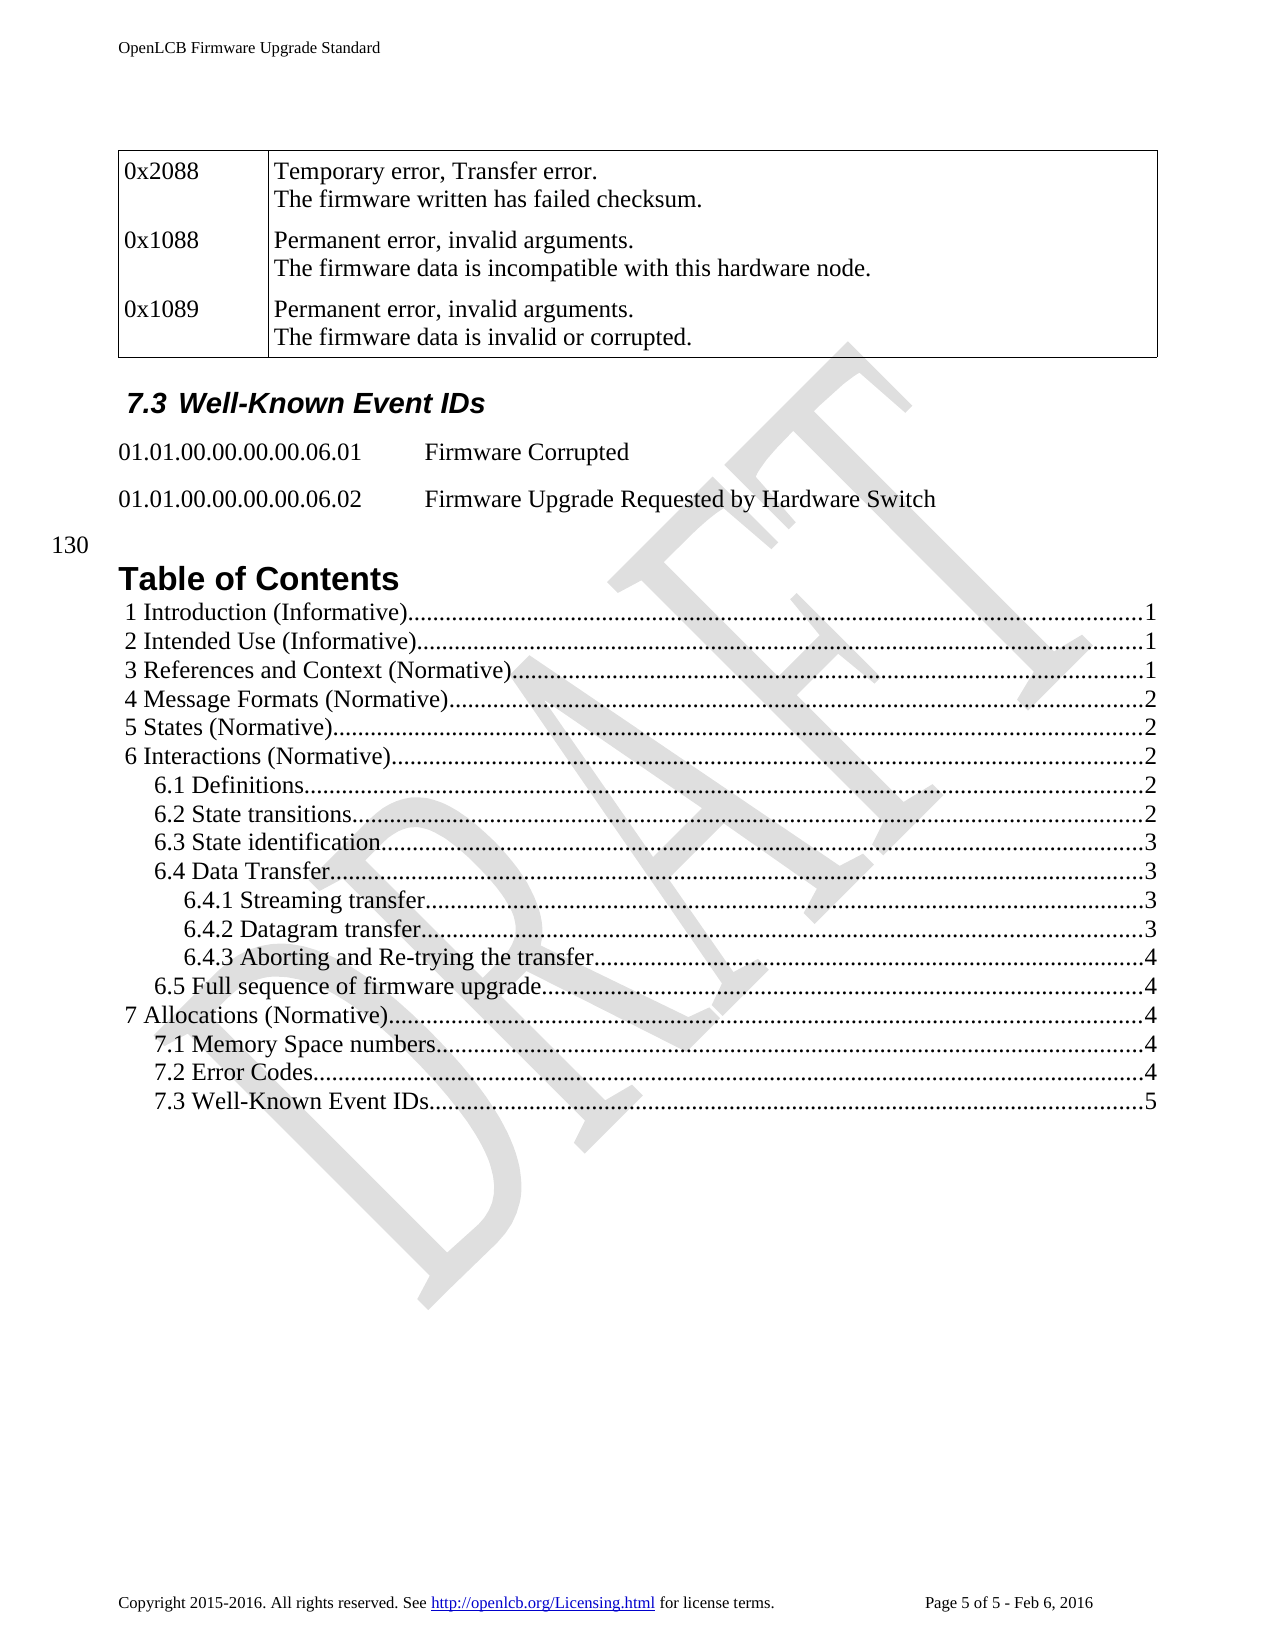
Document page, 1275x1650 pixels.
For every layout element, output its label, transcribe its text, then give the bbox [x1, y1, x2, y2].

text 1 Introduction (Informative) 1 [118, 597, 686, 626]
text 6.4.1 Streaming transfer 3 [391, 885, 512, 914]
text 4 Message Formats (Normative) 2 [118, 684, 534, 712]
text 6.5 Full sequence of firmware upgrade 4 [596, 971, 721, 1000]
table_cell Permanent error, invalid arguments. The firmware data is invalid or corrupted. [269, 288, 1157, 357]
text 4 Message Formats (Normative) 2 [798, 684, 1157, 712]
text 7.2 Error Codes 4 [253, 1057, 438, 1086]
text 01.01.00.00.00.00.06.02 Firmware Upgrade Requested by Hardware Switch [722, 484, 771, 513]
text 6.1 Definitions 2 [873, 770, 1157, 799]
text 6.4.1 Streaming transfer 3 [674, 885, 816, 914]
text 7.3 Well-Known Event IDs 5 [148, 1086, 268, 1115]
text 6.5 Full sequence of firmware upgrade 4 [360, 971, 463, 1000]
text 3 References and Context (Normative) 1 [118, 655, 528, 684]
text 7.2 Error Codes 4 [148, 1057, 239, 1086]
text 6.3 State identification 3 [148, 827, 360, 856]
text 6.2 State transitions 2 [614, 799, 701, 827]
text 3 References and Context (Normative) 1 [860, 655, 1033, 684]
text 6.3 State identification 3 [784, 827, 882, 856]
text [841, 437, 1157, 466]
text 7.2 Error Codes 4 [563, 1057, 1157, 1086]
text 6.4 Data Transfer 3 [366, 856, 493, 885]
text 6.1 Definitions 2 [148, 770, 594, 799]
subtitle Well-Known Event IDs [118, 386, 802, 419]
text 6.2 State transitions 2 [913, 799, 1157, 827]
subtitle [665, 559, 958, 597]
text 6 Interactions (Normative) 2 [658, 741, 830, 770]
text 6.1 Definitions 2 [700, 770, 859, 799]
subtitle [815, 386, 1157, 419]
text 7.1 Memory Space numbers 4 [148, 1029, 210, 1057]
text 7.3 Well-Known Event IDs 5 [282, 1086, 461, 1115]
text 6.4.1 Streaming transfer 3 [177, 885, 377, 914]
text 01.01.00.00.00.00.06.02 Firmware Upgrade Requested by Hardware Switch [763, 484, 874, 513]
table_cell 0x1088 [119, 219, 268, 288]
text 7.1 Memory Space numbers 4 [429, 1029, 520, 1057]
text 6 Interactions (Normative) 2 [118, 741, 574, 770]
text 3 References and Context (Normative) 1 [531, 655, 744, 684]
text 6.4.2 Datagram transfer 3 [694, 914, 1157, 942]
text 6.2 State transitions 2 [148, 799, 400, 827]
text 6.4.2 Datagram transfer 3 [177, 914, 405, 942]
text 6 Interactions (Normative) 2 [844, 741, 1157, 770]
text 6.5 Full sequence of firmware upgrade 4 [148, 971, 216, 1000]
text 5 States (Normative) 2 [615, 712, 801, 741]
text 6.4.2 Datagram transfer 3 [541, 914, 692, 942]
text 6.3 State identification 3 [884, 827, 1157, 856]
text 7 Allocations (Normative) 4 [118, 1000, 187, 1029]
text 01.01.00.00.00.00.06.02 Firmware Upgrade Requested by Hardware Switch [888, 484, 1157, 513]
table_cell Permanent error, invalid arguments. The firmware data is incompatible with this hardware node. [269, 219, 1157, 288]
text 7.3 Well-Known Event IDs 5 [479, 1086, 578, 1115]
text 6.5 Full sequence of firmware upgrade 4 [502, 972, 581, 1000]
text 7 Allocations (Normative) 4 [506, 1000, 639, 1029]
text 3 References and Context (Normative) 1 [809, 655, 873, 684]
text 2 Intended Use (Informative) 1 [118, 626, 715, 655]
text 6.2 State transitions 2 [434, 799, 613, 827]
text 2 Intended Use (Informative) 1 [831, 626, 1016, 655]
text 6.3 State identification 3 [480, 827, 633, 856]
table_header Temporary error, Transfer error. The firmware written has failed checksum. [269, 151, 1157, 219]
text 6.3 State identification 3 [693, 827, 768, 856]
text 7.3 Well-Known Event IDs 5 [625, 1086, 1157, 1115]
text 6.1 Definitions 2 [594, 770, 687, 799]
text 6.5 Full sequence of firmware upgrade 4 [227, 977, 342, 1000]
text 6.3 State identification 3 [371, 828, 465, 856]
text 01.01.00.00.00.00.06.02 Firmware Upgrade Requested by Hardware Switch [118, 484, 704, 513]
text 6 Interactions (Normative) 2 [574, 741, 644, 770]
text 1 Introduction (Informative) 1 [700, 597, 811, 626]
text 3 References and Context (Normative) 1 [1056, 655, 1157, 684]
text 1 Introduction (Informative) 1 [1001, 597, 1157, 626]
text 3 References and Context (Normative) 1 [758, 655, 798, 675]
text 6.4 Data Transfer 3 [855, 856, 1157, 885]
text 6.4.3 Aborting and Re-trying the transfer 4 [177, 942, 434, 971]
text 7.1 Memory Space numbers 4 [225, 1029, 410, 1057]
text 4 Message Formats (Normative) 2 [574, 684, 772, 712]
text 7.1 Memory Space numbers 4 [535, 1029, 1157, 1057]
subtitle [963, 559, 1157, 597]
text 7 Allocations (Normative) 4 [398, 1000, 492, 1029]
text 1 Introduction (Informative) 1 [802, 597, 987, 626]
text 6.4 Data Transfer 3 [148, 856, 331, 885]
text 2 Intended Use (Informative) 1 [1030, 626, 1157, 655]
text 6.4 Data Transfer 3 [670, 856, 810, 885]
text 5 States (Normative) 2 [554, 712, 602, 741]
table_cell 0x1089 [119, 288, 268, 357]
text 6.5 Full sequence of firmware upgrade 4 [740, 971, 1157, 1000]
text 6.4.3 Aborting and Re-trying the transfer 4 [714, 942, 1157, 971]
text 6.4.3 Aborting and Re-trying the transfer 4 [541, 942, 712, 971]
text 6.3 State identification 3 [633, 827, 682, 856]
table_header 0x2088 [119, 151, 268, 219]
text 6.4.3 Aborting and Re-trying the transfer 4 [448, 942, 512, 971]
text 5 States (Normative) 2 [118, 712, 554, 741]
text 7.2 Error Codes 4 [456, 1057, 549, 1086]
text 5 States (Normative) 2 [815, 712, 1157, 741]
text 6.4.1 Streaming transfer 3 [529, 885, 673, 914]
subtitle Table of Contents [118, 559, 657, 597]
text 6.2 State transitions 2 [743, 799, 882, 827]
text 7 Allocations (Normative) 4 [656, 1000, 1157, 1029]
text 01.01.00.00.00.00.06.01 Firmware Corrupted [118, 437, 751, 466]
text 6.4.2 Datagram transfer 3 [420, 914, 515, 942]
text 2 Intended Use (Informative) 1 [729, 626, 818, 655]
text 7 Allocations (Normative) 4 [213, 1000, 381, 1029]
text [763, 437, 827, 466]
text 6.4.1 Streaming transfer 3 [826, 885, 1157, 914]
text 6.4 Data Transfer 3 [509, 856, 653, 885]
